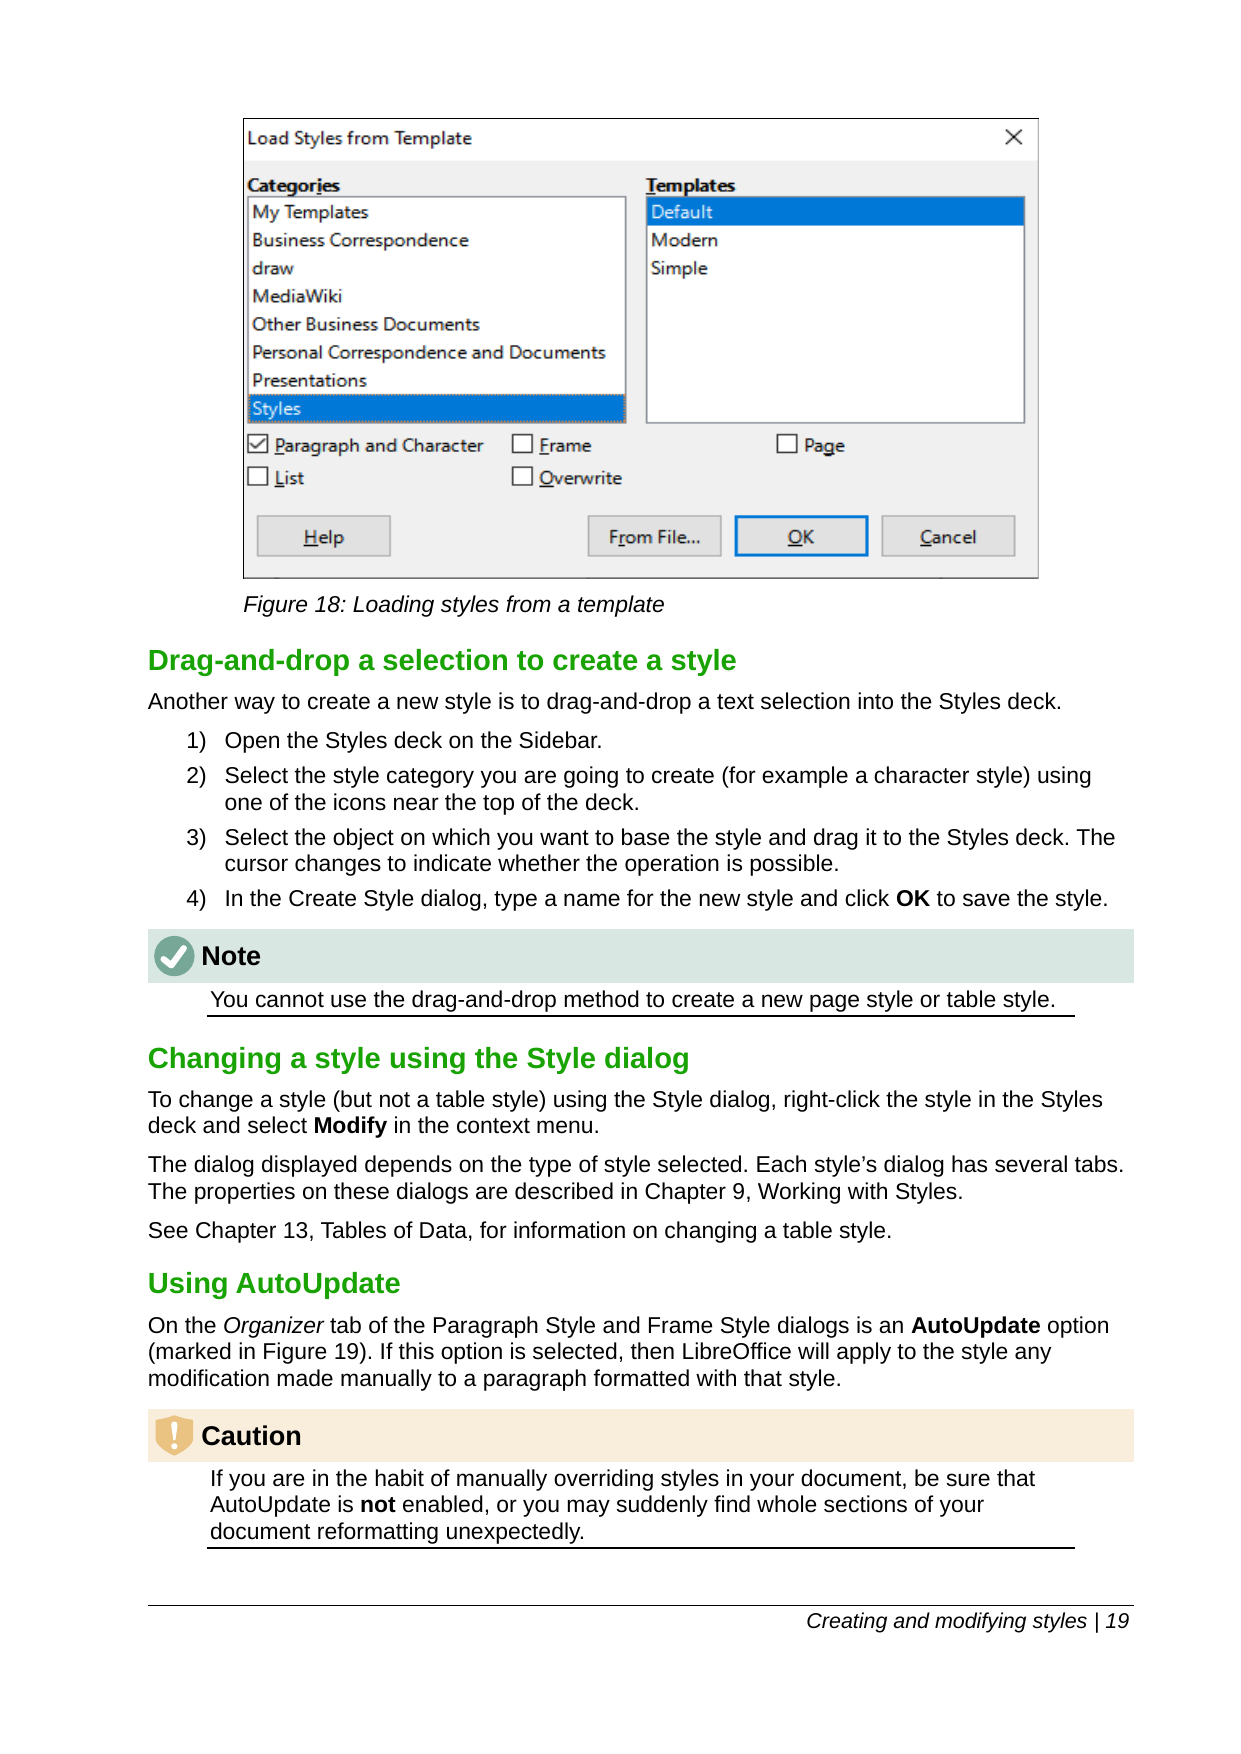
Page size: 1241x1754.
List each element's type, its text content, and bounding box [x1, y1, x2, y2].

subtitle Caution [148, 1409, 1134, 1462]
text Figure 18: Loading styles from a template [243, 591, 1038, 617]
text See Chapter 13, Tables of Data, for information on changing a table style. [148, 1217, 1134, 1243]
list Open the Styles deck on the Sidebar. [207, 727, 1134, 753]
list Another way to create a new style is to drag-and-drop a text selection into the Styles deck. [148, 688, 1134, 714]
list In the Create Style dialog, type a name for the new style and click OK to save the style. [207, 885, 1134, 912]
subtitle Drag-and-drop a selection to create a style [148, 643, 1134, 676]
text If you are in the habit of manually overriding styles in your document, be sure that AutoUpdate is not enabled, or you may suddenly find whole sections of your document reformatting unexpectedly. [207, 1462, 1075, 1547]
text To change a style (but not a table style) using the Style dialog, right-click the style in the Styles deck and select Modify in the context menu. [148, 1086, 1134, 1139]
subtitle Note [148, 929, 1134, 983]
text The dialog displayed depends on the type of style selected. Each style’s dialog has several tabs. The properties on these dialogs are described in Chapter 9, Working with Styles. [148, 1151, 1134, 1204]
list Select the object on which you want to base the style and drag it to the Styles deck. The cursor changes to indicate whether the operation is possible. [207, 824, 1134, 876]
list Select the style category you are going to create (for example a character style) using one of the icons near the top of the deck. [207, 762, 1134, 815]
subtitle Changing a style using the Style dialog [148, 1041, 1134, 1074]
text On the Organizer tab of the Paragraph Style and Frame Style dialogs is an AutoUpdate option (marked in Figure 19). If this option is selected, then LibreOffice will apply to the style any modification made manually to a paragraph formatted with that style. [148, 1312, 1134, 1391]
subtitle Using AutoUpdate [148, 1267, 1134, 1300]
text You cannot use the drag-and-drop method to create a new page style or table style. [207, 983, 1075, 1015]
picture [244, 119, 1039, 579]
